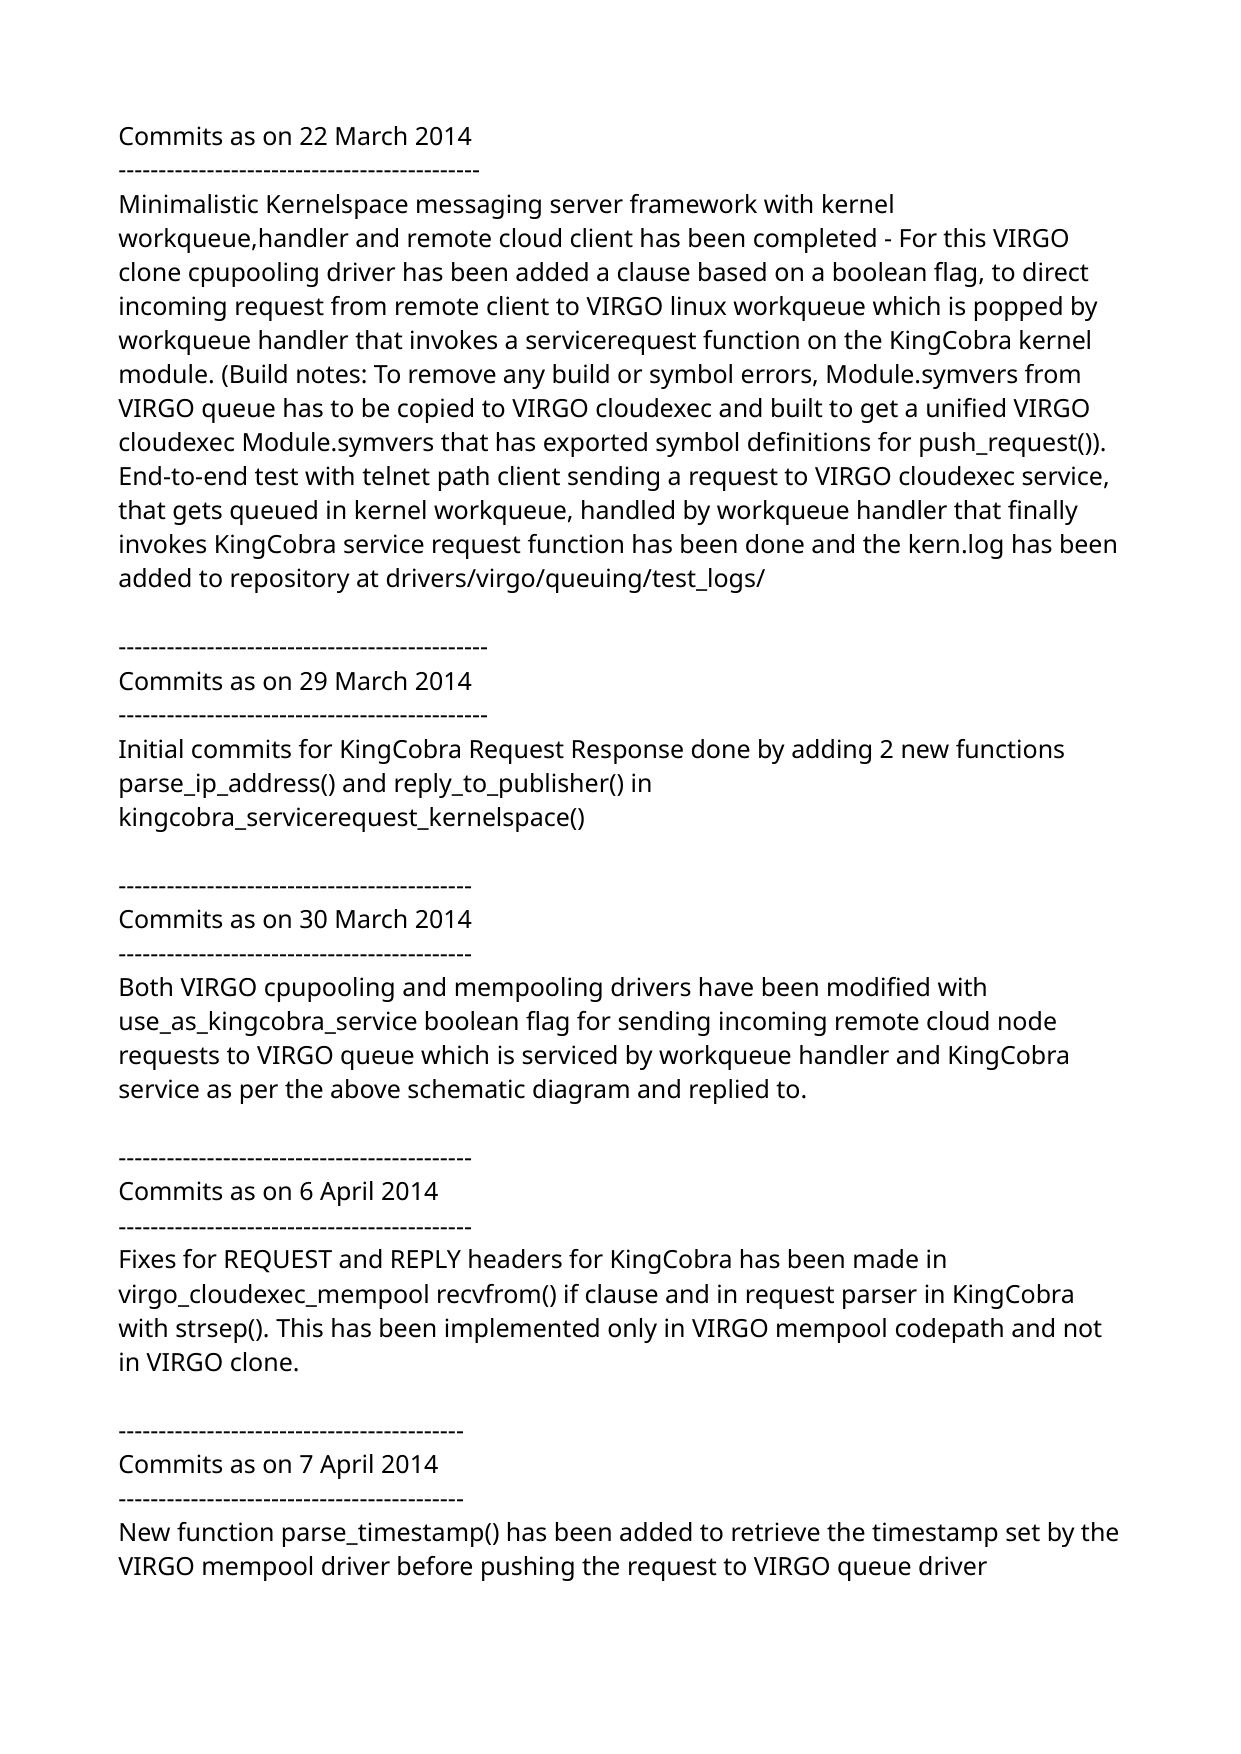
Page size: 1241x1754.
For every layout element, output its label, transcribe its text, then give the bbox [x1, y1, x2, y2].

text New function parse_timestamp() has been added to retrieve the timestamp set by the VIRGO mempool driver before pushing the request to VIRGO queue driver [118, 1515, 1122, 1583]
text -------------------------------------------- [118, 1208, 1122, 1242]
text -------------------------------------------- [118, 936, 1122, 970]
text Minimalistic Kernelspace messaging server framework with kernel workqueue,handler and remote cloud client has been completed - For this VIRGO clone cpupooling driver has been added a clause based on a boolean flag, to direct incoming request from remote client to VIRGO linux workqueue which is popped by workqueue handler that invokes a servicerequest function on the KingCobra kernel module. (Build notes: To remove any build or symbol errors, Module.symvers from VIRGO queue has to be copied to VIRGO cloudexec and built to get a unified VIRGO cloudexec Module.symvers that has exported symbol definitions for push_request()). End-to-end test with telnet path client sending a request to VIRGO cloudexec service, that gets queued in kernel workqueue, handled by workqueue handler that finally invokes KingCobra service request function has been done and the kern.log has been added to repository at drivers/virgo/queuing/test_logs/ [118, 186, 1122, 595]
text Commits as on 7 April 2014 [118, 1447, 1122, 1481]
text Initial commits for KingCobra Request Response done by adding 2 new functions parse_ip_address() and reply_to_publisher() in kingcobra_servicerequest_kernelspace() [118, 731, 1122, 833]
text -------------------------------------------- [118, 867, 1122, 902]
text Commits as on 29 March 2014 [118, 663, 1122, 697]
text ---------------------------------------------- [118, 697, 1122, 731]
text --------------------------------------------- [118, 152, 1122, 186]
text Fixes for REQUEST and REPLY headers for KingCobra has been made in virgo_cloudexec_mempool recvfrom() if clause and in request parser in KingCobra with strsep(). This has been implemented only in VIRGO mempool codepath and not in VIRGO clone. [118, 1242, 1122, 1378]
text ------------------------------------------- [118, 1481, 1122, 1515]
text ------------------------------------------- [118, 1412, 1122, 1447]
text Commits as on 30 March 2014 [118, 902, 1122, 936]
text -------------------------------------------- [118, 1140, 1122, 1174]
text ---------------------------------------------- [118, 629, 1122, 663]
text Commits as on 22 March 2014 [118, 118, 1122, 152]
text Both VIRGO cpupooling and mempooling drivers have been modified with use_as_kingcobra_service boolean flag for sending incoming remote cloud node requests to VIRGO queue which is serviced by workqueue handler and KingCobra service as per the above schematic diagram and replied to. [118, 970, 1122, 1106]
text Commits as on 6 April 2014 [118, 1174, 1122, 1208]
